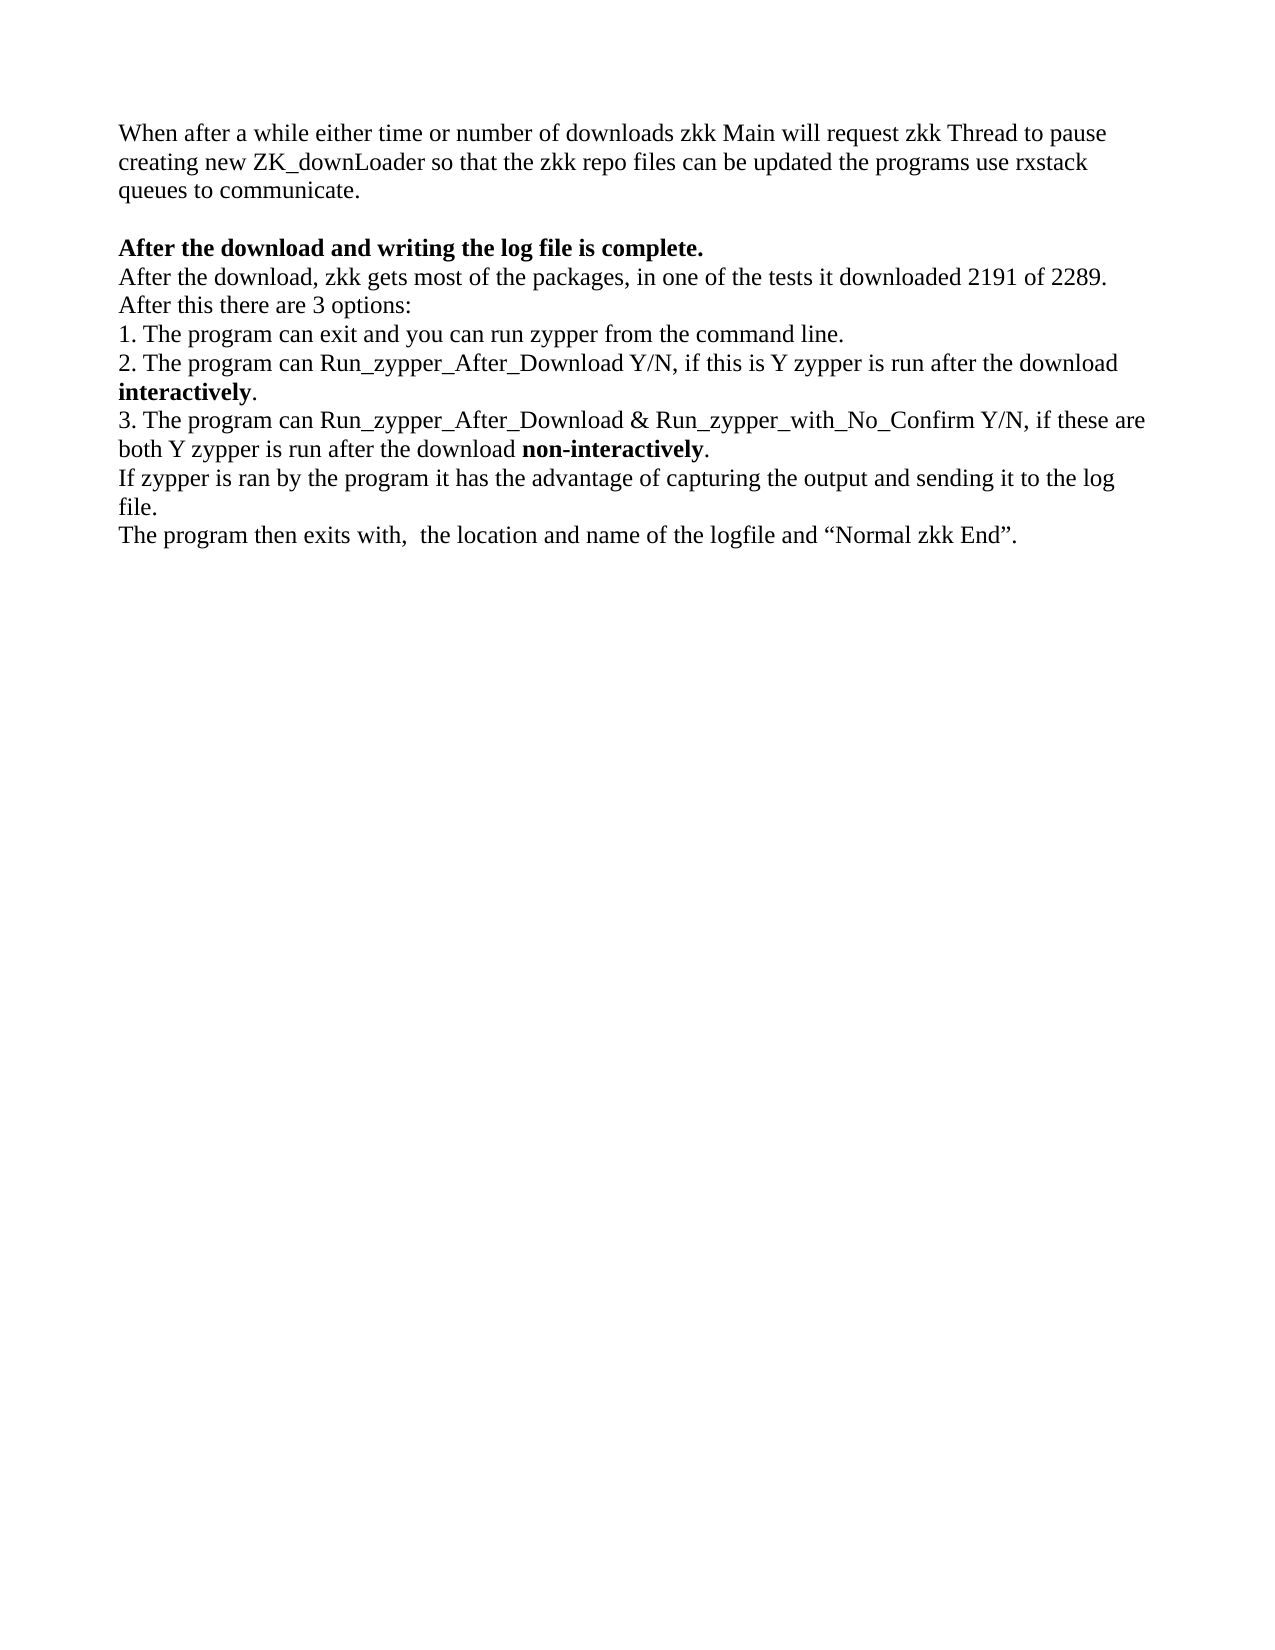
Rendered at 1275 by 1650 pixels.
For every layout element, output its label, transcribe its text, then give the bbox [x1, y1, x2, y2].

text The program then exits with, the location and name of the logfile and “Normal zkk End”. [118, 521, 1157, 549]
text After the download, zkk gets most of the packages, in one of the tests it downloaded 2191 of 2289. After this there are 3 options: [118, 262, 1157, 319]
text 3. The program can Run_zypper_After_Download & Run_zypper_with_No_Confirm Y/N, if these are both Y zypper is run after the download non-interactively. [118, 406, 1157, 463]
text 2. The program can Run_zypper_After_Download Y/N, if this is Y zypper is run after the download interactively. [118, 348, 1157, 406]
text If zypper is ran by the program it has the advantage of capturing the output and sending it to the log file. [118, 463, 1157, 521]
text After the download and writing the log file is complete. [118, 233, 1157, 262]
text When after a while either time or number of downloads zkk Main will request zkk Thread to pause creating new ZK_downLoader so that the zkk repo files can be updated the programs use rxstack queues to communicate. [118, 118, 1157, 204]
text 1. The program can exit and you can run zypper from the command line. [118, 319, 1157, 348]
